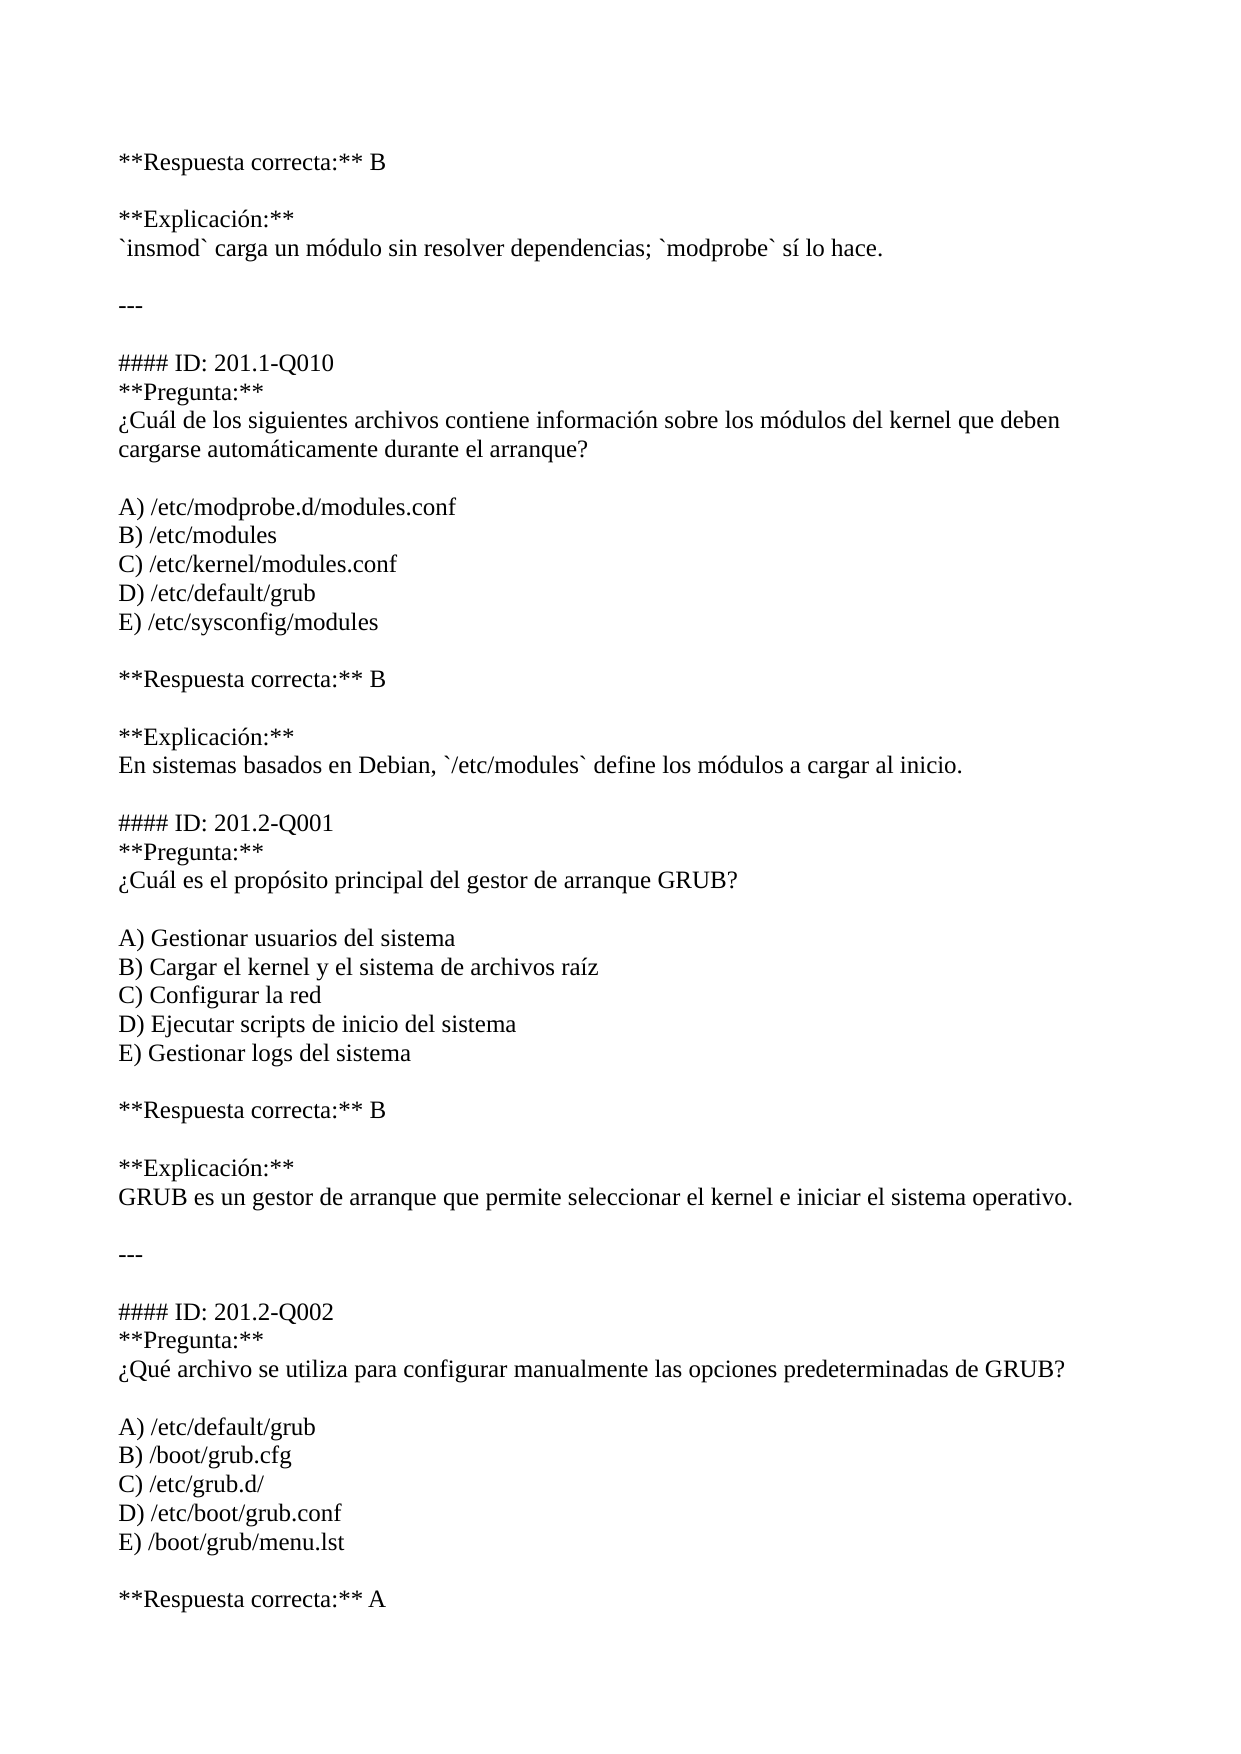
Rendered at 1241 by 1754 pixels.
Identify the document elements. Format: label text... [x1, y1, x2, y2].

text **Pregunta:** [118, 1326, 1122, 1354]
text D) /etc/boot/grub.conf [118, 1498, 1122, 1527]
text B) /etc/modules [118, 521, 1122, 549]
text **Explicación:** [118, 722, 1122, 751]
text C) /etc/kernel/modules.conf [118, 549, 1122, 578]
text --- [118, 1239, 1122, 1268]
text A) /etc/default/grub [118, 1412, 1122, 1441]
text #### ID: 201.2-Q001 [118, 808, 1122, 837]
text ¿Qué archivo se utiliza para configurar manualmente las opciones predeterminadas de GRUB? [118, 1354, 1122, 1383]
text D) /etc/default/grub [118, 578, 1122, 607]
text E) /etc/sysconfig/modules [118, 607, 1122, 636]
text #### ID: 201.1-Q010 [118, 348, 1122, 377]
text **Respuesta correcta:** B [118, 1096, 1122, 1124]
text E) /boot/grub/menu.lst [118, 1527, 1122, 1556]
text **Explicación:** [118, 204, 1122, 233]
text D) Ejecutar scripts de inicio del sistema [118, 1009, 1122, 1038]
text A) /etc/modprobe.d/modules.conf [118, 492, 1122, 521]
text C) /etc/grub.d/ [118, 1469, 1122, 1498]
text En sistemas basados en Debian, `/etc/modules` define los módulos a cargar al inicio. [118, 751, 1122, 779]
text **Respuesta correcta:** A [118, 1584, 1122, 1613]
text A) Gestionar usuarios del sistema [118, 923, 1122, 952]
text B) /boot/grub.cfg [118, 1441, 1122, 1469]
text C) Configurar la red [118, 981, 1122, 1009]
text --- [118, 291, 1122, 319]
text **Pregunta:** [118, 377, 1122, 406]
text **Explicación:** [118, 1153, 1122, 1182]
text B) Cargar el kernel y el sistema de archivos raíz [118, 952, 1122, 981]
text `insmod` carga un módulo sin resolver dependencias; `modprobe` sí lo hace. [118, 233, 1122, 262]
text **Respuesta correcta:** B [118, 664, 1122, 693]
text #### ID: 201.2-Q002 [118, 1297, 1122, 1326]
text **Pregunta:** [118, 837, 1122, 866]
text ¿Cuál es el propósito principal del gestor de arranque GRUB? [118, 866, 1122, 894]
text GRUB es un gestor de arranque que permite seleccionar el kernel e iniciar el sistema operativo. [118, 1182, 1122, 1211]
text E) Gestionar logs del sistema [118, 1038, 1122, 1067]
text **Respuesta correcta:** B [118, 147, 1122, 176]
text ¿Cuál de los siguientes archivos contiene información sobre los módulos del kernel que deben cargarse automáticamente durante el arranque? [118, 406, 1122, 463]
